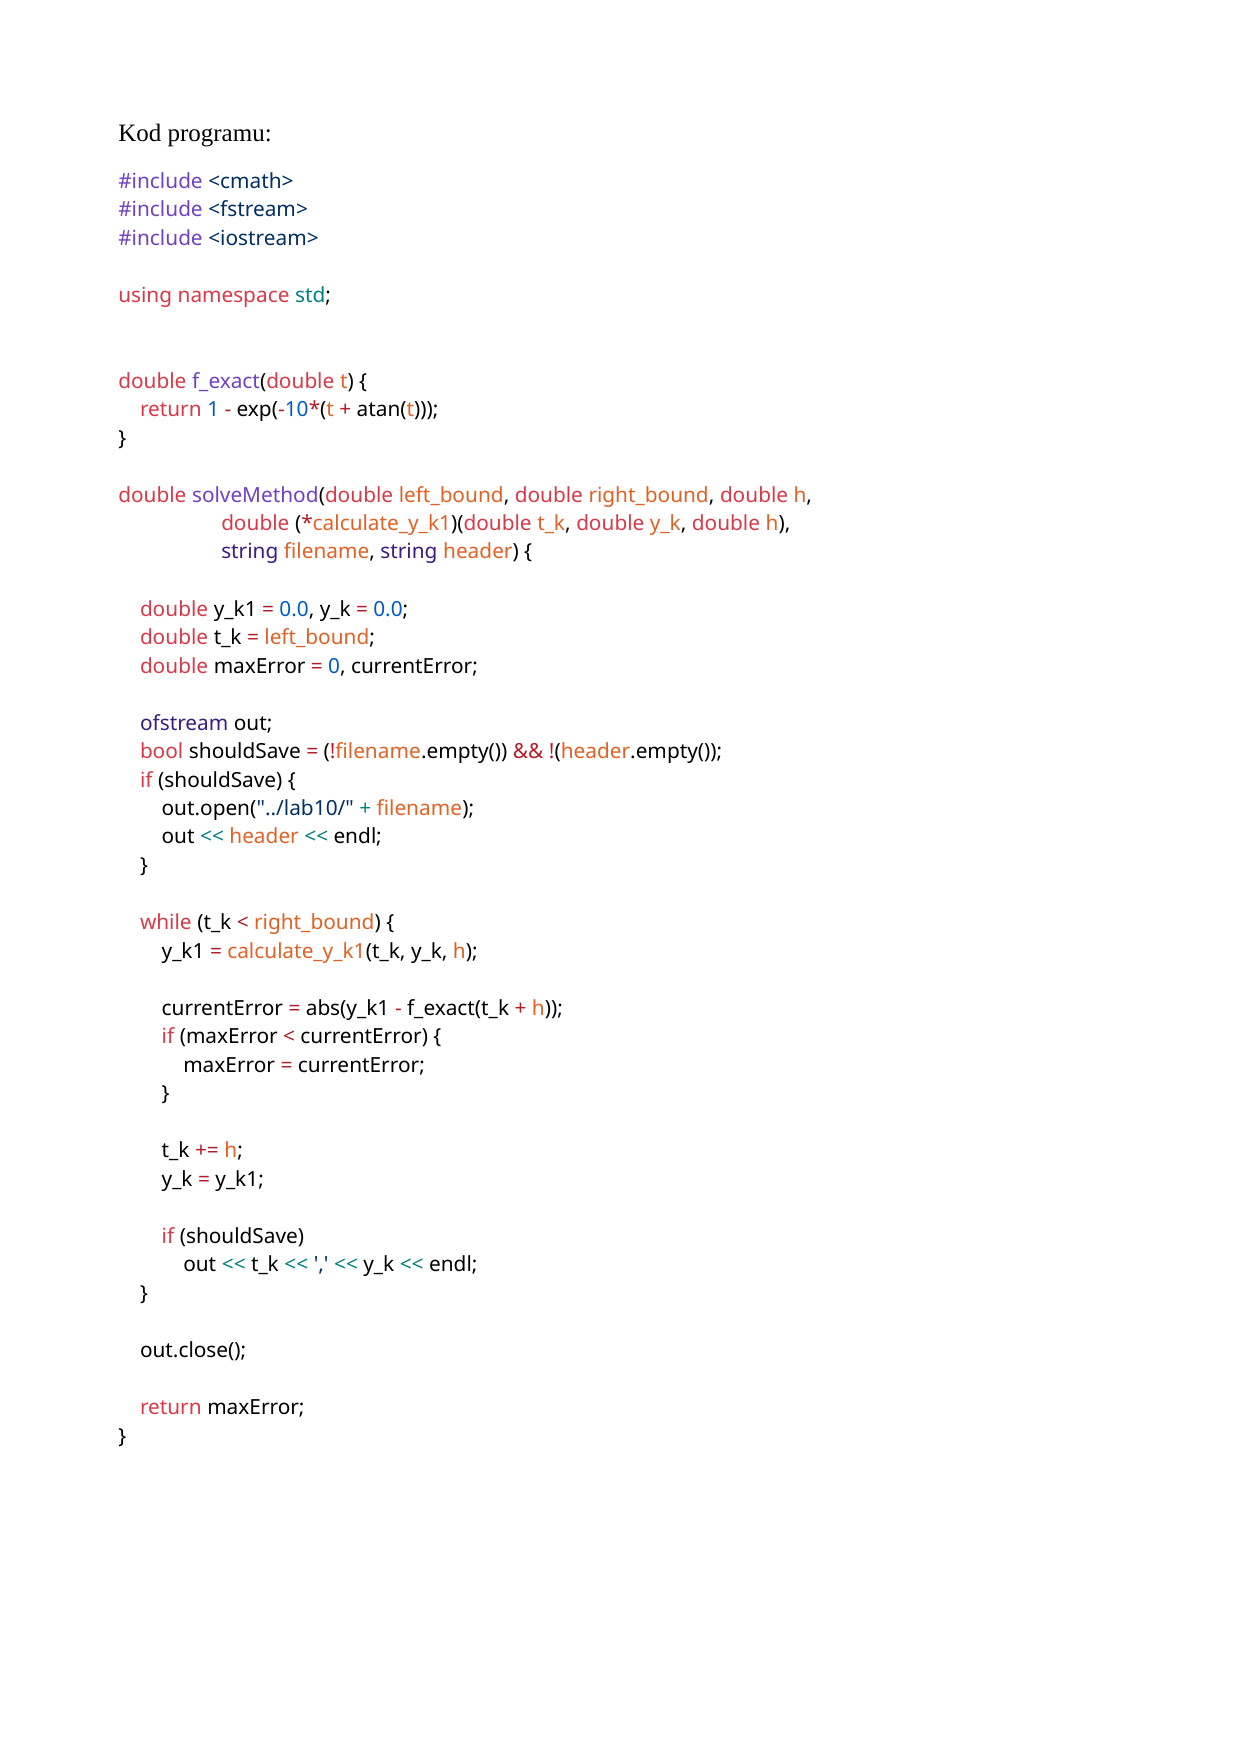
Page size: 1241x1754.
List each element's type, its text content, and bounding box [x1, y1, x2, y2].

text Kod programu: [118, 118, 1122, 147]
text #include <cmath> #include <fstream> #include <iostream> using namespace std; double f_exact(double t) { return 1 - exp(-10*(t + atan(t))); } double solveMethod(double left_bound, double right_bound, double h, double (*calculate_y_k1)(double t_k, double y_k, double h), string filename, string header) { double y_k1 = 0.0, y_k = 0.0; double t_k = left_bound; double maxError = 0, currentError; ofstream out; bool shouldSave = (!filename.empty()) && !(header.empty()); if (shouldSave) { out.open("../lab10/" + filename); out << header << endl; } while (t_k < right_bound) { y_k1 = calculate_y_k1(t_k, y_k, h); currentError = abs(y_k1 - f_exact(t_k + h)); if (maxError < currentError) { maxError = currentError; } t_k += h; y_k = y_k1; if (shouldSave) out << t_k << ',' << y_k << endl; } out.close(); return maxError; } [118, 166, 1122, 1535]
